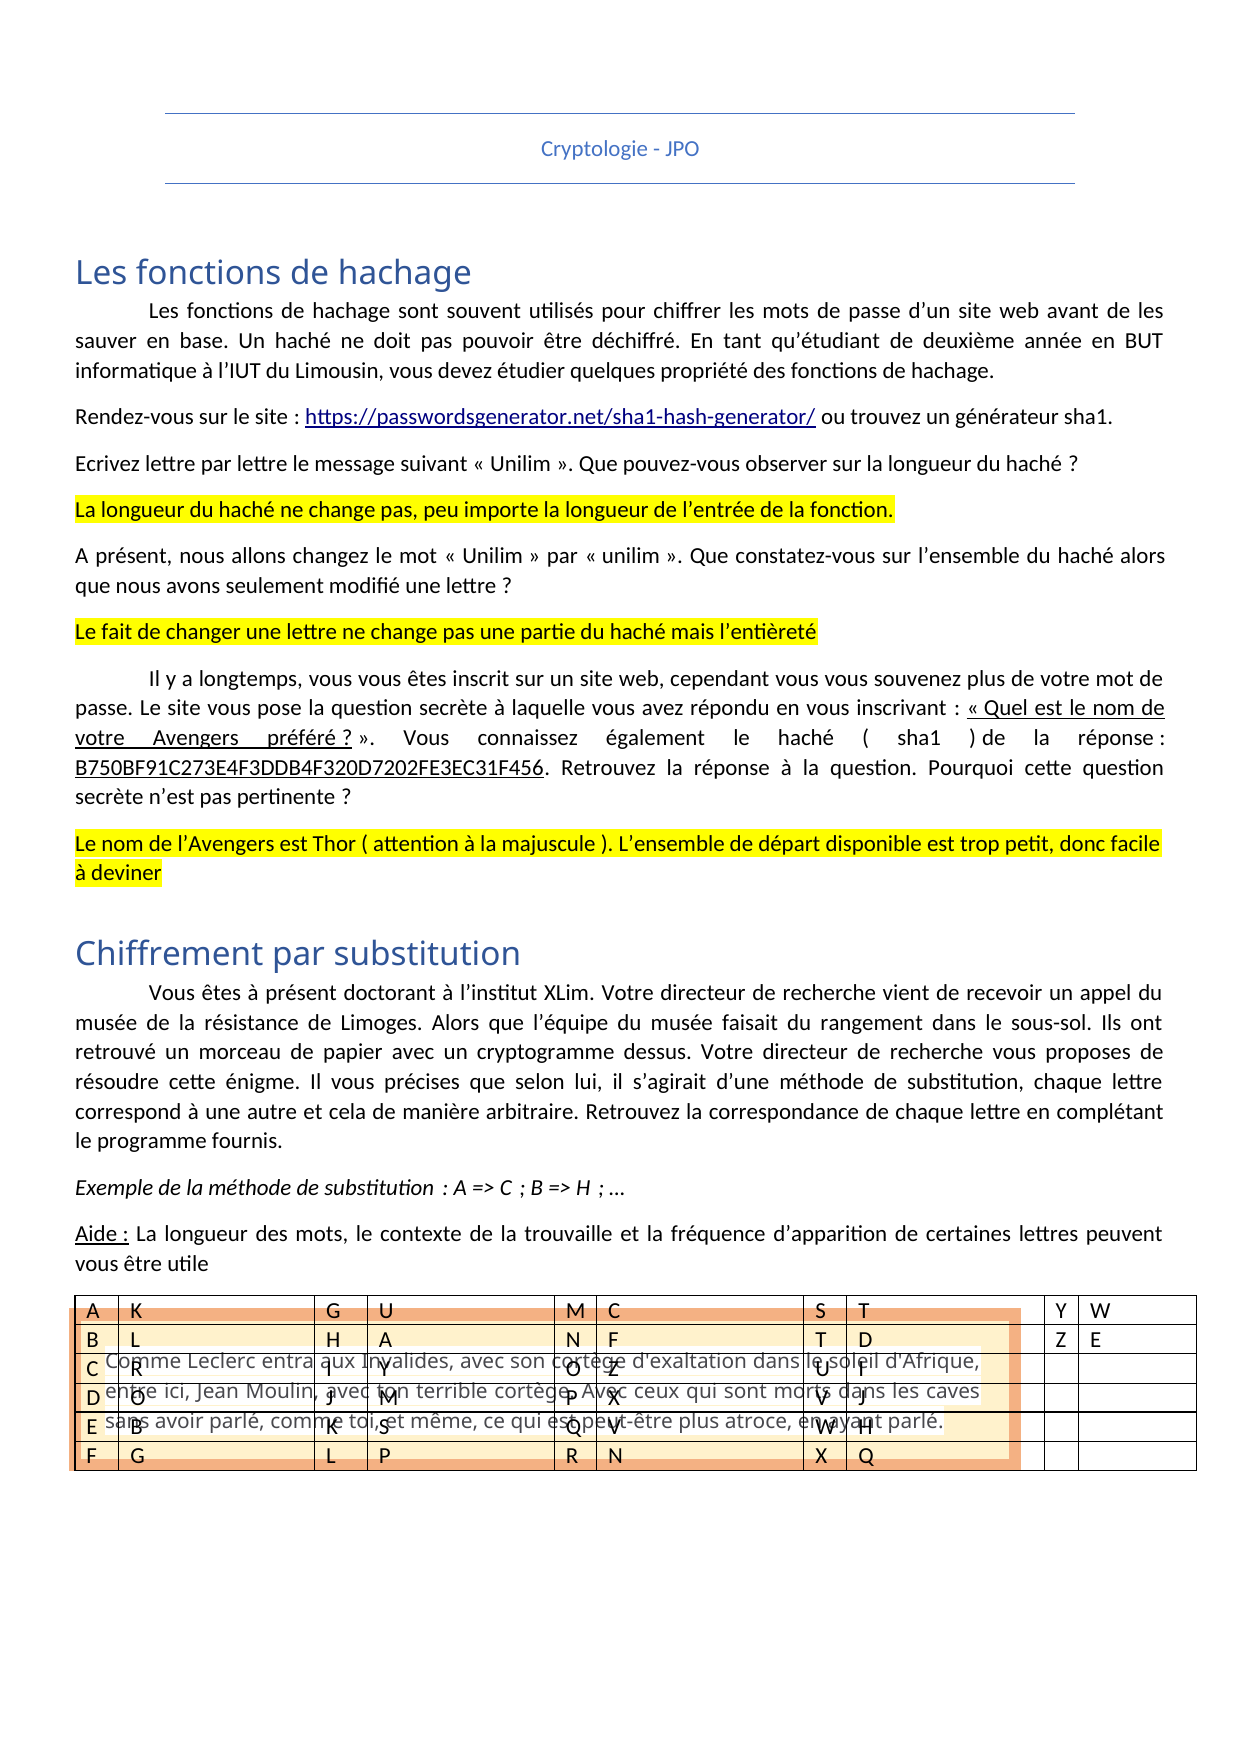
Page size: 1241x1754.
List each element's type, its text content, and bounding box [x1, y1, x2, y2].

text Exemple de la méthode de substitution : A => C ; B => H ; … [75, 1173, 1165, 1201]
table_header K [119, 1296, 314, 1308]
text Aide : La longueur des mots, le contexte de la trouvaille et la fréquence d’apparition de certaines lettres peuvent vous être utile [75, 1219, 1165, 1277]
table_header W [1079, 1296, 1196, 1324]
table_cell [1045, 1384, 1078, 1411]
text Le nom de l’Avengers est Thor ( attention à la majuscule ). L’ensemble de départ disponible est trop petit, donc facile à deviner [75, 829, 1165, 887]
text Il y a longtemps, vous vous êtes inscrit sur un site web, cependant vous vous souvenez plus de votre mot de passe. Le site vous pose la question secrète à laquelle vous avez répondu en vous inscrivant : « Quel est le nom de votre Avengers préféré ? ». Vous connaissez également le haché ( sha1 ) de la réponse : B750BF91C273E4F3DDB4F320D7202FE3EC31F456. Retrouvez la réponse à la question. Pourquoi cette question secrète n’est pas pertinente ? [75, 664, 1165, 811]
table_header C [597, 1296, 803, 1308]
text Vous êtes à présent doctorant à l’institut XLim. Votre directeur de recherche vient de recevoir un appel du musée de la résistance de Limoges. Alors que l’équipe du musée faisait du rangement dans le sous-sol. Ils ont retrouvé un morceau de papier avec un cryptogramme dessus. Votre directeur de recherche vous proposes de résoudre cette énigme. Il vous précises que selon lui, il s’agirait d’une méthode de substitution, chaque lettre correspond à une autre et cela de manière arbitraire. Retrouvez la correspondance de chaque lettre en complétant le programme fournis. [75, 978, 1165, 1154]
table_header A [76, 1296, 118, 1308]
table_cell [1079, 1442, 1196, 1469]
text La longueur du haché ne change pas, peu importe la longueur de l’entrée de la fonction. [75, 495, 1165, 523]
text Les fonctions de hachage sont souvent utilisés pour chiffrer les mots de passe d’un site web avant de les sauver en base. Un haché ne doit pas pouvoir être déchiffré. En tant qu’étudiant de deuxième année en BUT informatique à l’IUT du Limousin, vous devez étudier quelques propriété des fonctions de hachage. [75, 297, 1165, 384]
table_cell Q [1021, 1442, 1044, 1469]
table_cell E [1079, 1325, 1196, 1353]
table_cell Z [1045, 1325, 1078, 1353]
text Rendez-vous sur le site : https://passwordsgenerator.net/sha1-hash-generator/ ou trouvez un générateur sha1. [75, 402, 1165, 430]
table_header G [315, 1296, 367, 1308]
table_cell D [1021, 1325, 1044, 1353]
table_cell I [1021, 1354, 1044, 1382]
table_cell [1079, 1413, 1196, 1441]
text Ecrivez lettre par lettre le message suivant « Unilim ». Que pouvez-vous observer sur la longueur du haché ? [75, 449, 1165, 477]
table_cell [1079, 1354, 1196, 1382]
table_header M [555, 1296, 596, 1308]
table_cell J [1021, 1384, 1044, 1411]
table_cell [1079, 1384, 1196, 1411]
table_header S [804, 1296, 846, 1308]
table_cell [1045, 1354, 1078, 1382]
table_cell H [1021, 1413, 1044, 1441]
table_cell [1045, 1413, 1078, 1441]
table_header T [847, 1296, 1044, 1324]
text Le fait de changer une lettre ne change pas une partie du haché mais l’entièreté [75, 617, 1165, 645]
subtitle Chiffrement par substitution [75, 930, 1165, 975]
subtitle Les fonctions de hachage [75, 248, 1165, 294]
text A présent, nous allons changez le mot « Unilim » par « unilim ». Que constatez-vous sur l’ensemble du haché alors que nous avons seulement modifié une lettre ? [75, 541, 1165, 599]
table_header Y [1045, 1296, 1078, 1324]
table_cell [1045, 1442, 1078, 1469]
text Cryptologie - JPO [165, 114, 1075, 183]
table_header U [368, 1296, 554, 1308]
